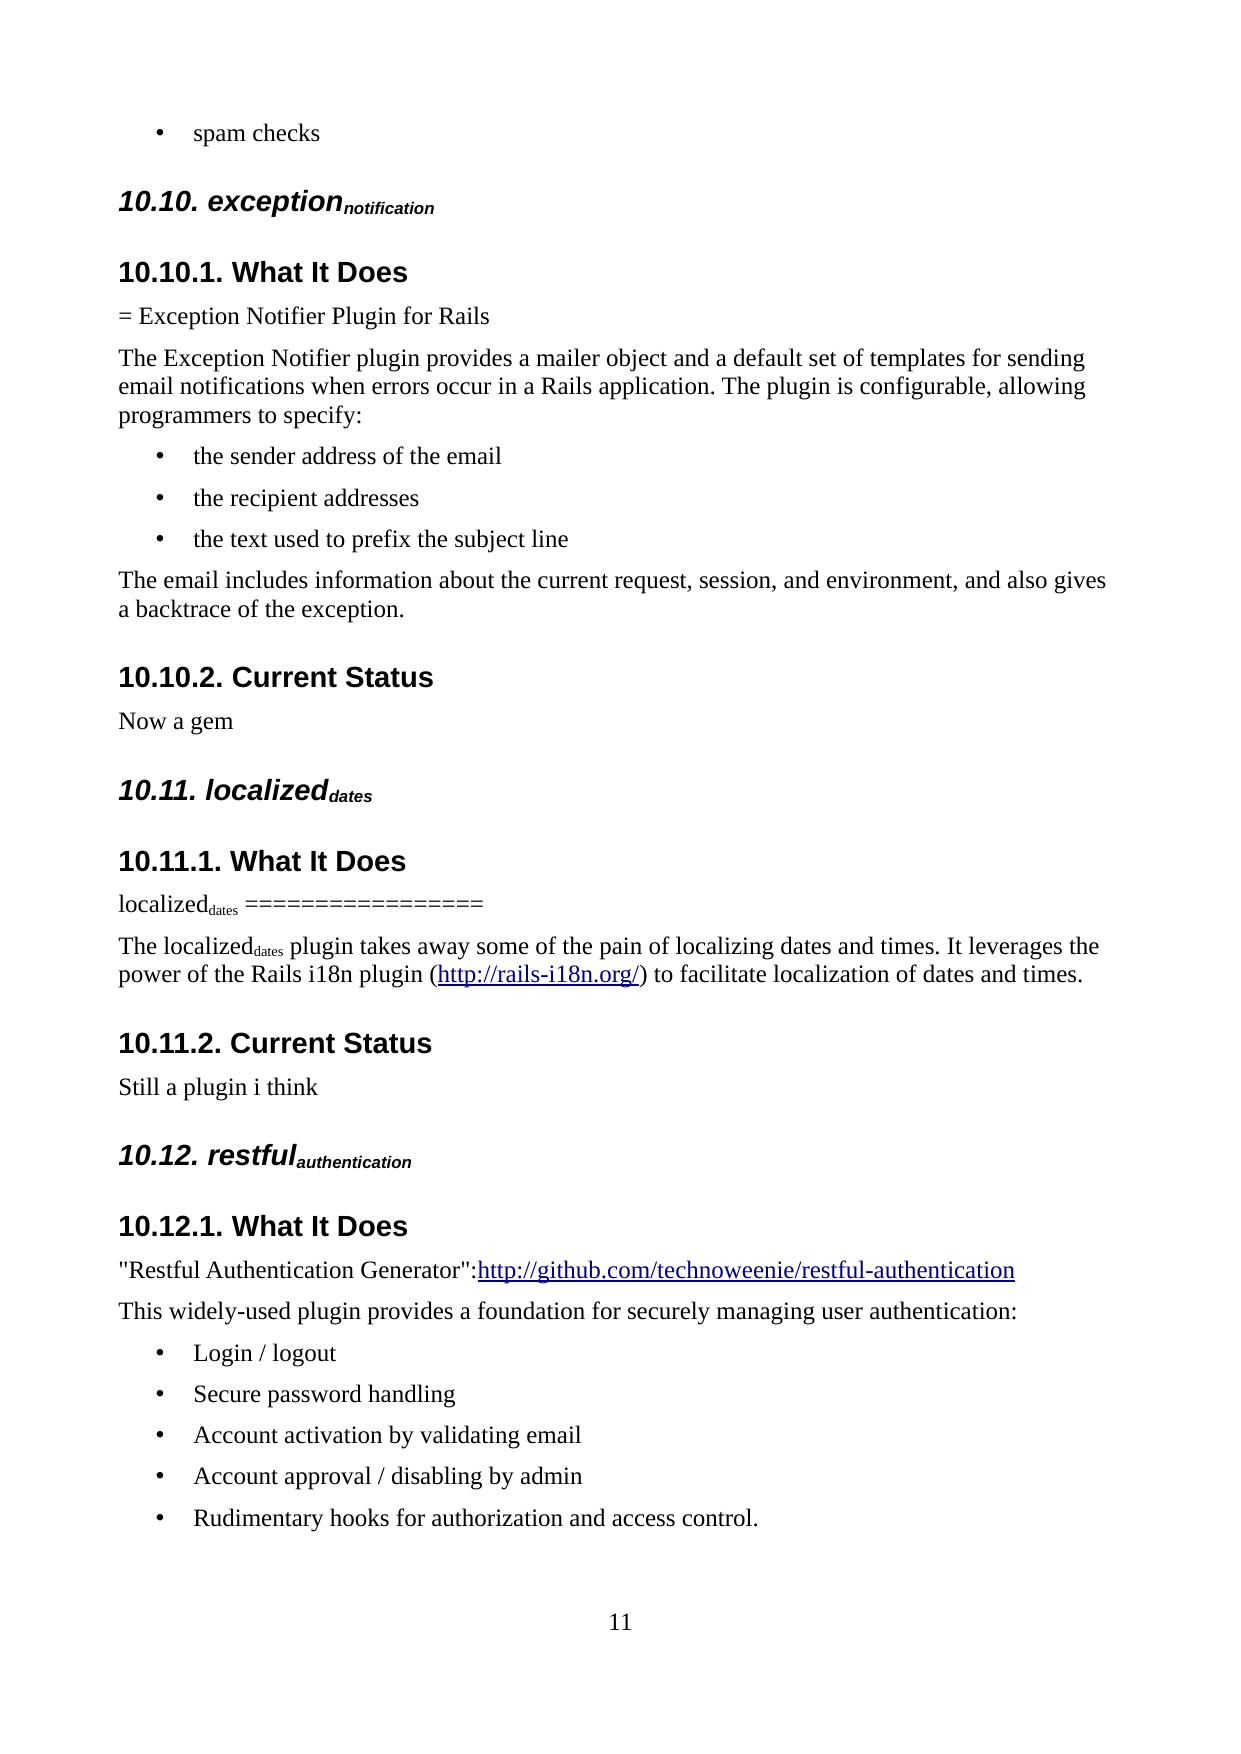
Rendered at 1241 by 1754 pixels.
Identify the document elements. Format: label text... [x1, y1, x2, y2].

list Secure password handling [156, 1379, 1122, 1408]
list the text used to prefix the subject line [156, 524, 1122, 553]
text Now a gem [118, 706, 1122, 735]
list the recipient addresses [156, 483, 1122, 511]
subtitle What It Does [118, 1209, 1122, 1243]
subtitle Current Status [118, 1026, 1122, 1059]
list Account activation by validating email [156, 1420, 1122, 1449]
subtitle Current Status [118, 660, 1122, 694]
text The localizeddates plugin takes away some of the pain of localizing dates and times. It leverages the power of the Rails i18n plugin (http://rails-i18n.org/) to facilitate localization of dates and times. [118, 931, 1122, 988]
subtitle localizeddates [118, 772, 1122, 806]
text localizeddates ================= [118, 889, 1122, 918]
subtitle exceptionnotification [118, 184, 1122, 218]
text = Exception Notifier Plugin for Rails [118, 301, 1122, 330]
list Login / logout [156, 1338, 1122, 1366]
list the sender address of the email [156, 441, 1122, 470]
subtitle restfulauthentication [118, 1138, 1122, 1172]
text Still a plugin i think [118, 1072, 1122, 1101]
subtitle What It Does [118, 255, 1122, 289]
text This widely-used plugin provides a foundation for securely managing user authentication: [118, 1296, 1122, 1325]
text "Restful Authentication Generator":http://github.com/technoweenie/restful-authentication [118, 1255, 1122, 1284]
text The email includes information about the current request, session, and environment, and also gives a backtrace of the exception. [118, 565, 1122, 623]
list spam checks [156, 118, 1122, 147]
text The Exception Notifier plugin provides a mailer object and a default set of templates for sending email notifications when errors occur in a Rails application. The plugin is configurable, allowing programmers to specify: [118, 343, 1122, 429]
list Rudimentary hooks for authorization and access control. [156, 1503, 1122, 1531]
subtitle What It Does [118, 843, 1122, 877]
list Account approval / disabling by admin [156, 1461, 1122, 1490]
